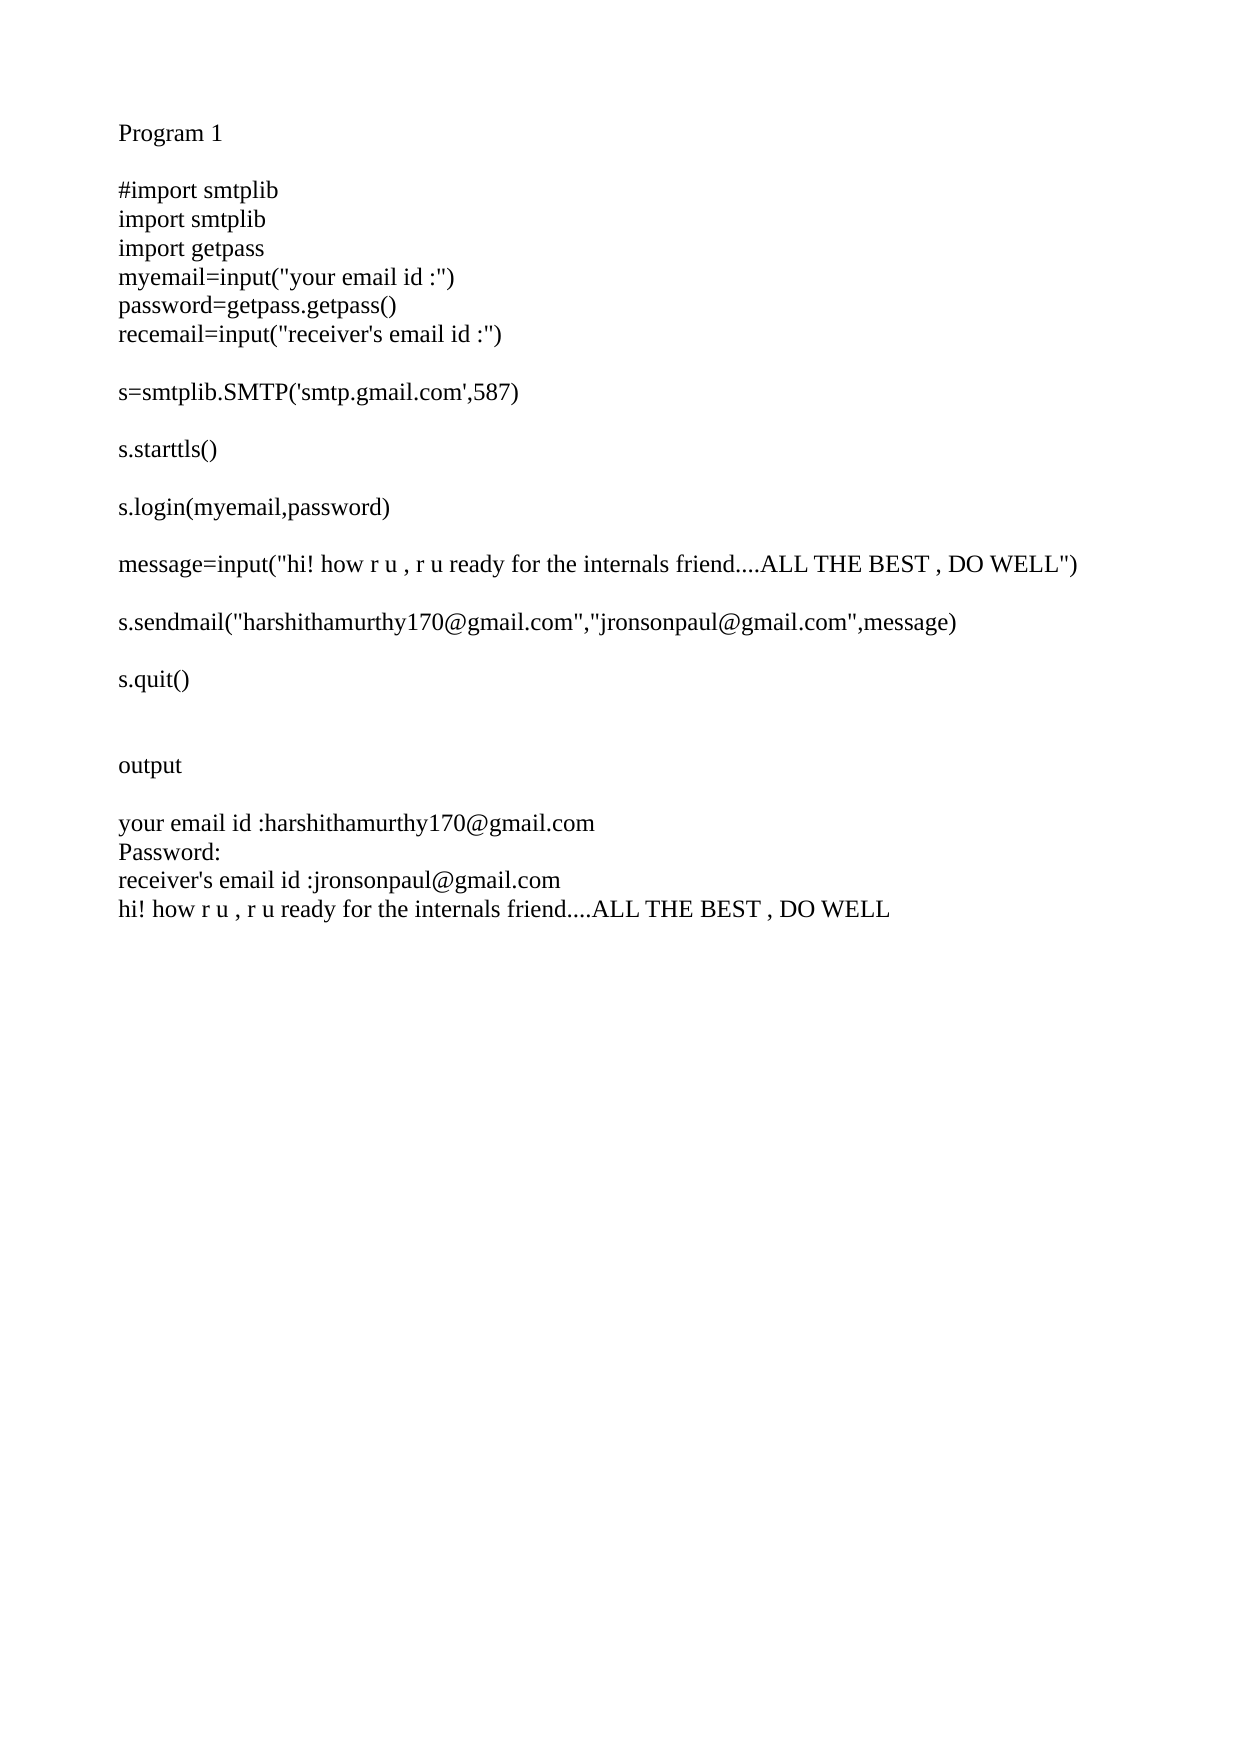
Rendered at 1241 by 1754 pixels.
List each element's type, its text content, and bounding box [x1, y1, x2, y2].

text your email id :harshithamurthy170@gmail.com [118, 808, 1122, 837]
text import getpass [118, 233, 1122, 262]
text s.quit() [118, 664, 1122, 693]
text receiver's email id :jronsonpaul@gmail.com [118, 866, 1122, 894]
text #import smtplib [118, 176, 1122, 204]
text s.login(myemail,password) [118, 492, 1122, 521]
text message=input("hi! how r u , r u ready for the internals friend....ALL THE BEST , DO WELL") [118, 549, 1122, 578]
text s.starttls() [118, 434, 1122, 463]
text hi! how r u , r u ready for the internals friend....ALL THE BEST , DO WELL [118, 894, 1122, 923]
text password=getpass.getpass() [118, 291, 1122, 319]
text s.sendmail("harshithamurthy170@gmail.com","jronsonpaul@gmail.com",message) [118, 607, 1122, 636]
text import smtplib [118, 204, 1122, 233]
text Program 1 [118, 118, 1122, 147]
text s=smtplib.SMTP('smtp.gmail.com',587) [118, 377, 1122, 406]
text recemail=input("receiver's email id :") [118, 319, 1122, 348]
text myemail=input("your email id :") [118, 262, 1122, 291]
text Password: [118, 837, 1122, 866]
text output [118, 751, 1122, 779]
